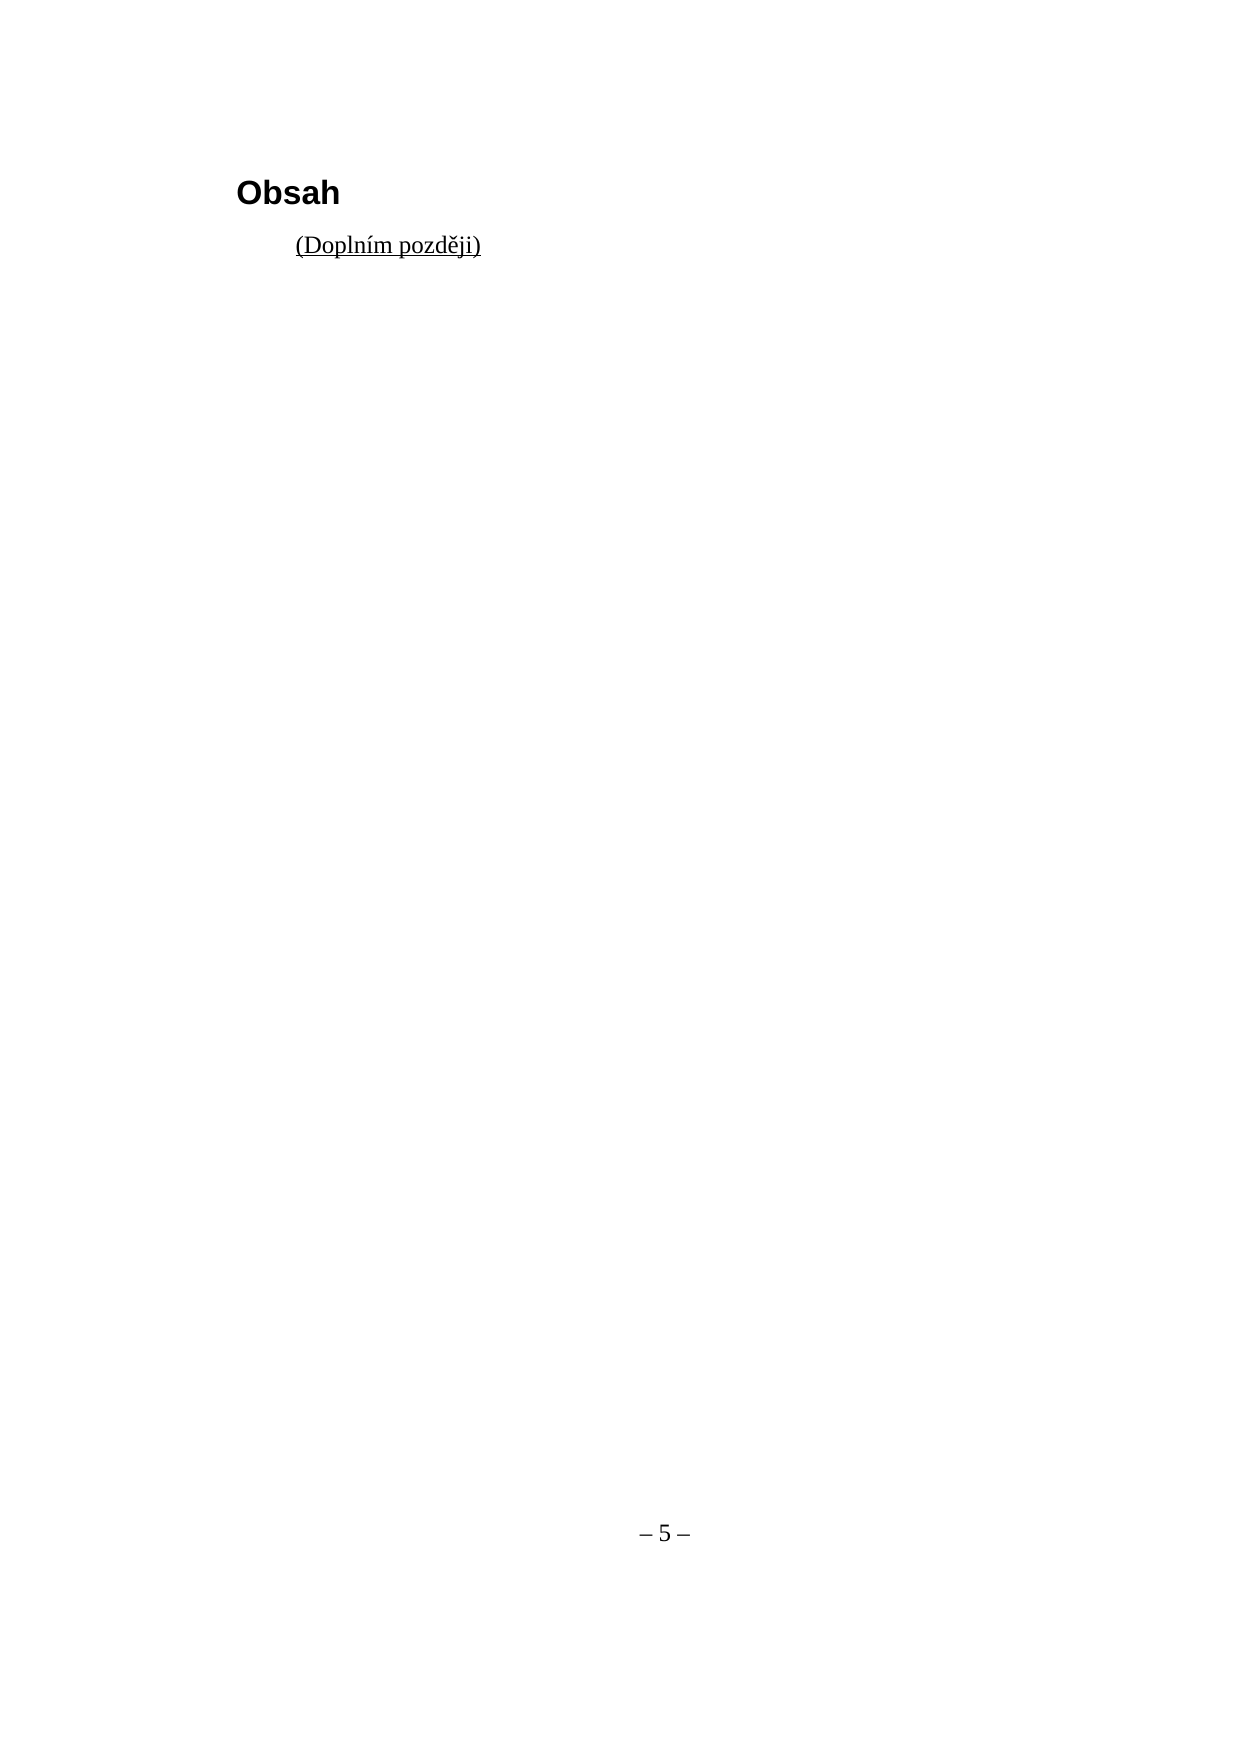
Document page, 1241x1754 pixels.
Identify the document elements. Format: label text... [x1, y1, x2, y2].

subtitle Obsah [236, 173, 1093, 211]
text (Doplním později) [236, 230, 1093, 258]
